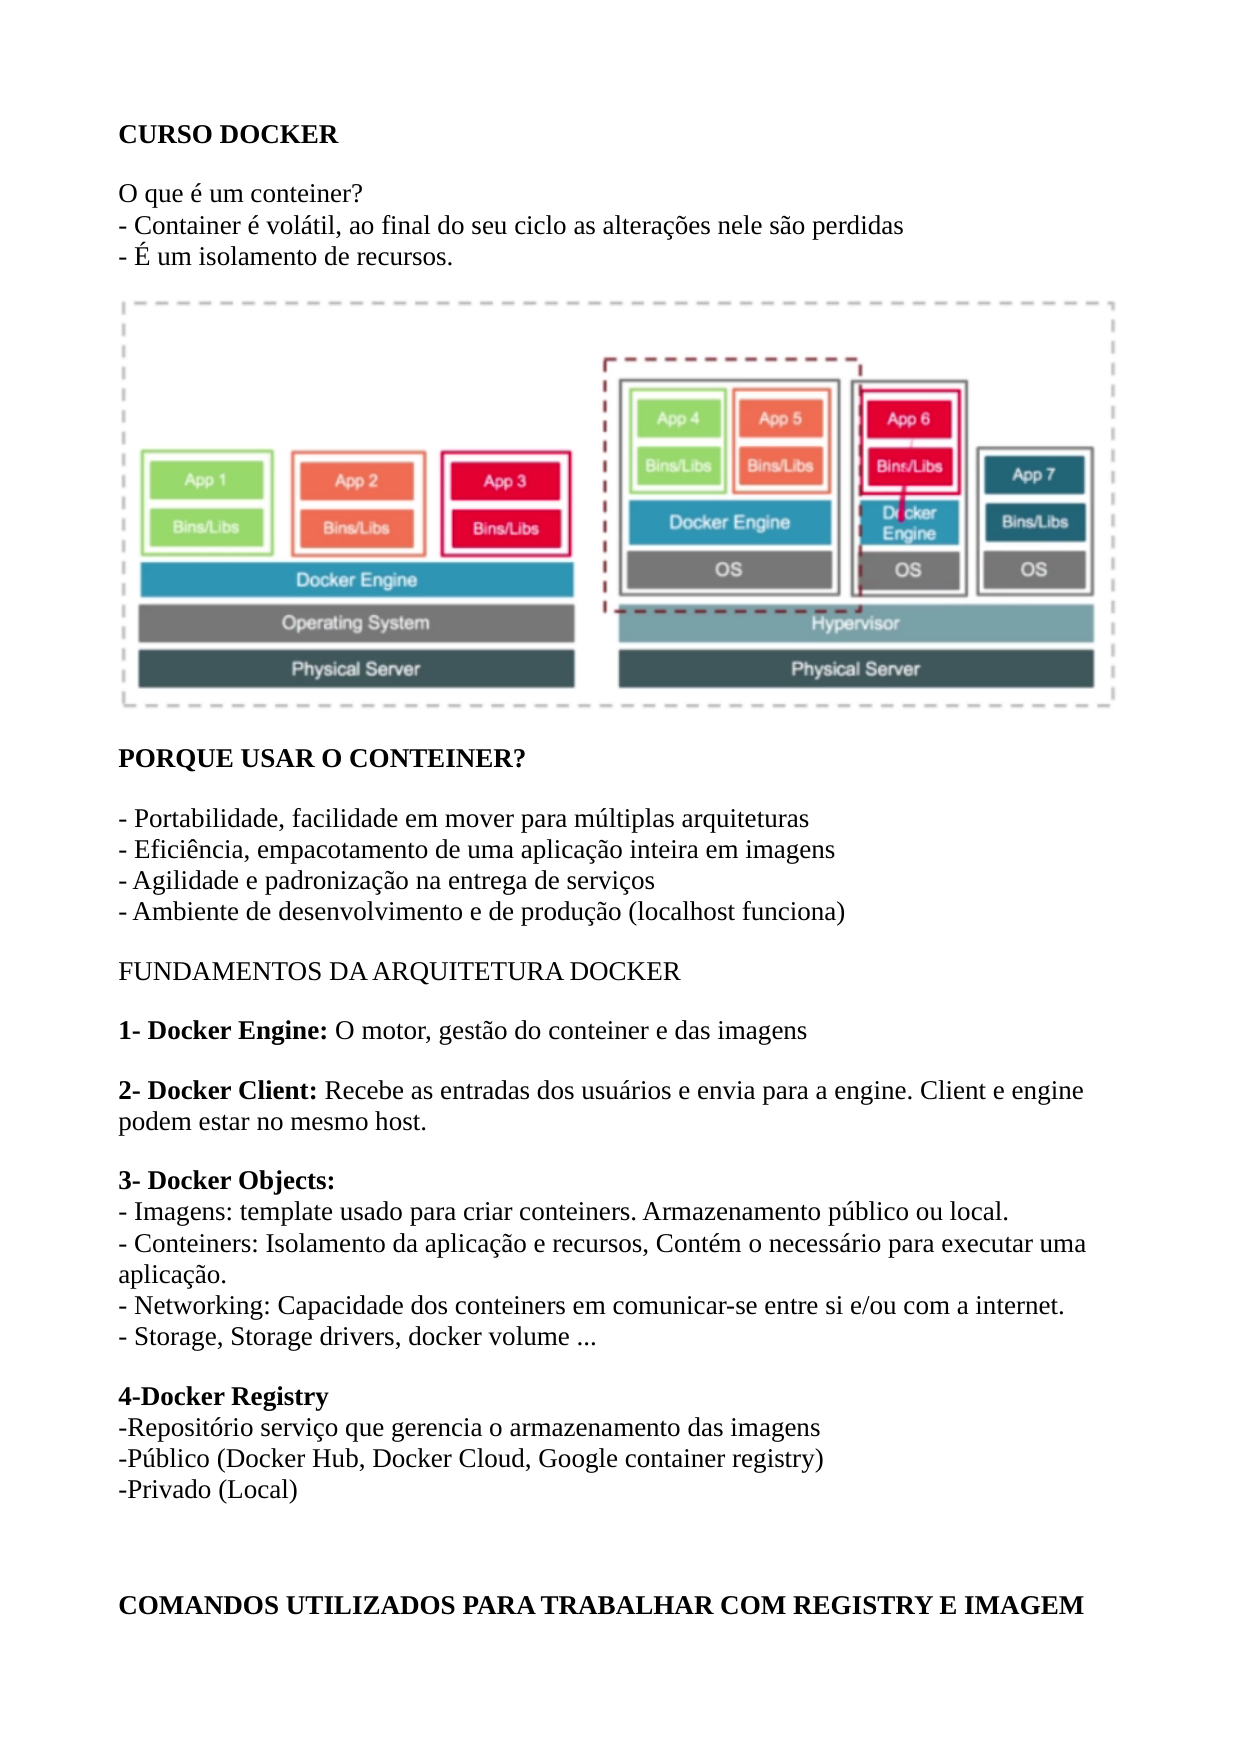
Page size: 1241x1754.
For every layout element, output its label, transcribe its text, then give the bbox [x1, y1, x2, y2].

text - Ambiente de desenvolvimento e de produção (localhost funciona) [118, 895, 1122, 926]
text 2- Docker Client: Recebe as entradas dos usuários e envia para a engine. Client e engine podem estar no mesmo host. [118, 1074, 1122, 1136]
text - Imagens: template usado para criar conteiners. Armazenamento público ou local. [118, 1196, 1122, 1227]
text -Privado (Local) [118, 1473, 1122, 1504]
text PORQUE USAR O CONTEINER? [118, 742, 1122, 773]
text - Portabilidade, facilidade em mover para múltiplas arquiteturas [118, 802, 1122, 833]
text FUNDAMENTOS DA ARQUITETURA DOCKER [118, 955, 1122, 986]
text 4-Docker Registry [118, 1379, 1122, 1411]
text - Container é volátil, ao final do seu ciclo as alterações nele são perdidas [118, 209, 1122, 240]
text O que é um conteiner? [118, 178, 1122, 209]
text CURSO DOCKER [118, 118, 1122, 149]
text - Storage, Storage drivers, docker volume ... [118, 1320, 1122, 1351]
picture [118, 299, 1123, 712]
text - Eficiência, empacotamento de uma aplicação inteira em imagens [118, 833, 1122, 864]
text 3- Docker Objects: [118, 1164, 1122, 1196]
text - Networking: Capacidade dos conteiners em comunicar-se entre si e/ou com a internet. [118, 1289, 1122, 1320]
text - É um isolamento de recursos. [118, 240, 1122, 271]
text 1- Docker Engine: O motor, gestão do conteiner e das imagens [118, 1014, 1122, 1045]
text - Conteiners: Isolamento da aplicação e recursos, Contém o necessário para executar uma aplicação. [118, 1227, 1122, 1289]
text COMANDOS UTILIZADOS PARA TRABALHAR COM REGISTRY E IMAGEM [118, 1589, 1122, 1620]
text -Repositório serviço que gerencia o armazenamento das imagens [118, 1411, 1122, 1442]
text - Agilidade e padronização na entrega de serviços [118, 864, 1122, 895]
text -Público (Docker Hub, Docker Cloud, Google container registry) [118, 1442, 1122, 1473]
